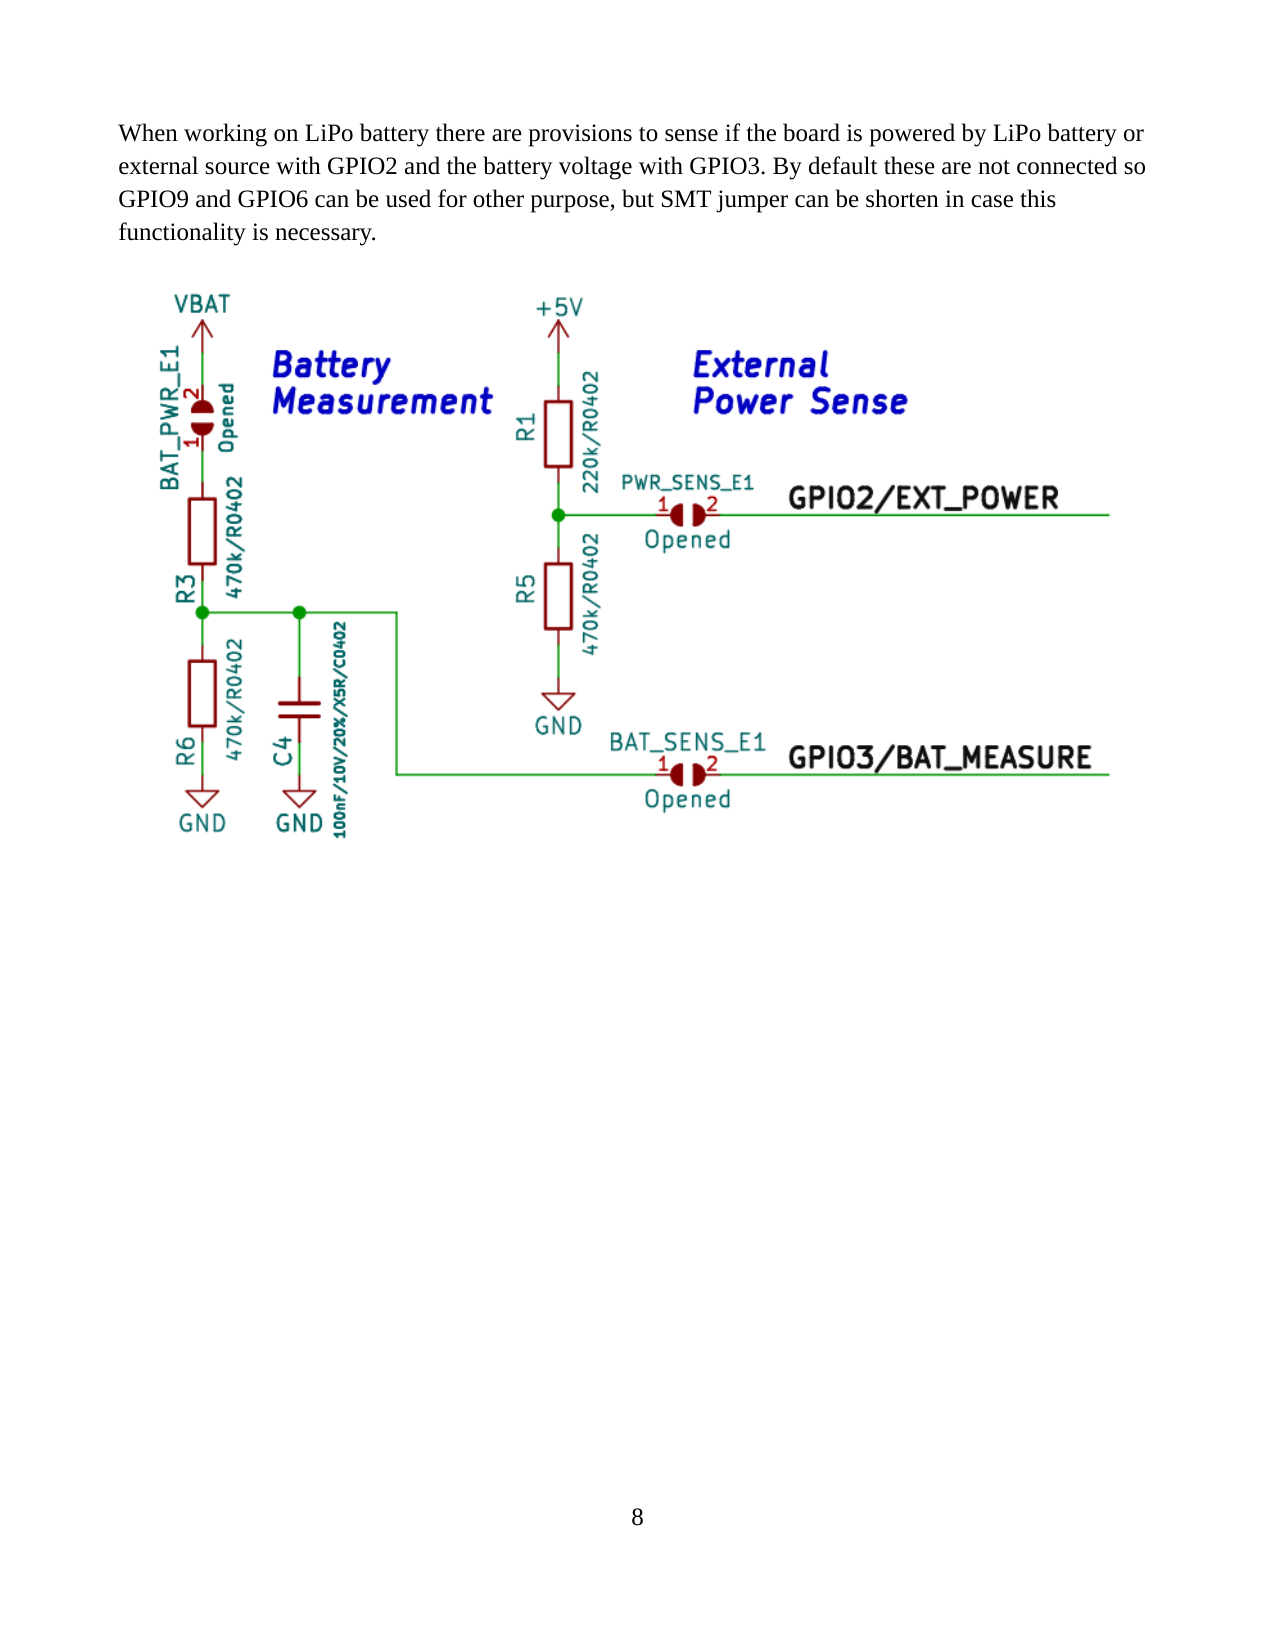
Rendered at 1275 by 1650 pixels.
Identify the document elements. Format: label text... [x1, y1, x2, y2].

text When working on LiPo battery there are provisions to sense if the board is powered by LiPo battery or external source with GPIO2 and the battery voltage with GPIO3. By default these are not connected so GPIO9 and GPIO6 can be used for other purpose, but SMT jumper can be shorten in case this functionality is necessary. [118, 118, 1157, 246]
picture [118, 264, 1157, 851]
